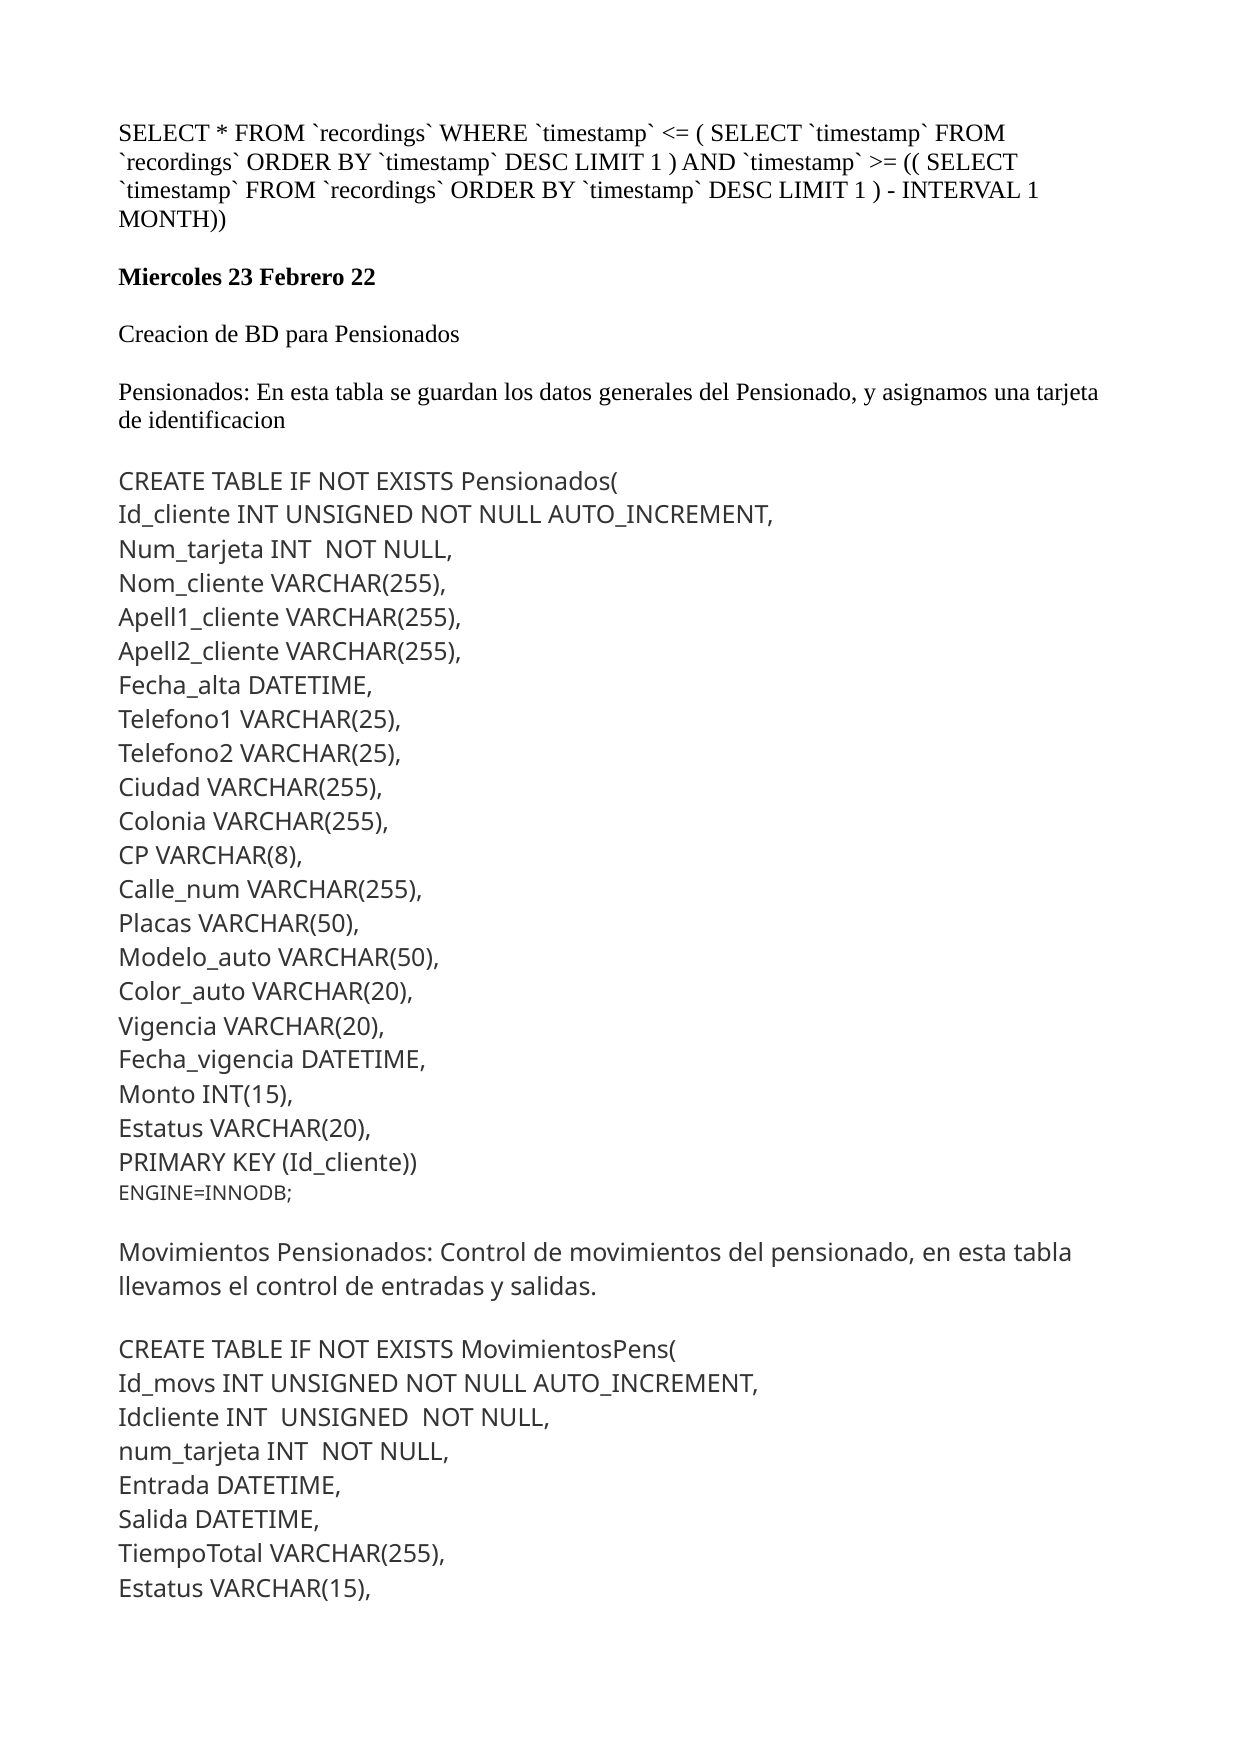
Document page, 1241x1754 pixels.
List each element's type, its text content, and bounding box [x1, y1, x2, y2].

text Num_tarjeta INT NOT NULL, [118, 531, 1122, 565]
text CREATE TABLE IF NOT EXISTS Pensionados( [118, 463, 1122, 497]
text Colonia VARCHAR(255), [118, 804, 1122, 838]
text Ciudad VARCHAR(255), [118, 770, 1122, 804]
text Color_auto VARCHAR(20), [118, 974, 1122, 1008]
text CREATE TABLE IF NOT EXISTS MovimientosPens( [118, 1332, 1122, 1366]
text Salida DATETIME, [118, 1502, 1122, 1536]
text Telefono1 VARCHAR(25), [118, 702, 1122, 736]
text num_tarjeta INT NOT NULL, [118, 1434, 1122, 1468]
text Estatus VARCHAR(15), [118, 1570, 1122, 1604]
text PRIMARY KEY (Id_cliente)) [118, 1144, 1122, 1178]
text TiempoTotal VARCHAR(255), [118, 1536, 1122, 1570]
text Entrada DATETIME, [118, 1468, 1122, 1502]
text Fecha_alta DATETIME, [118, 667, 1122, 702]
text Creacion de BD para Pensionados [118, 319, 1122, 348]
text Calle_num VARCHAR(255), [118, 872, 1122, 906]
text Apell1_cliente VARCHAR(255), [118, 599, 1122, 633]
text Nom_cliente VARCHAR(255), [118, 565, 1122, 599]
text Placas VARCHAR(50), [118, 906, 1122, 940]
text Fecha_vigencia DATETIME, [118, 1042, 1122, 1076]
text Apell2_cliente VARCHAR(255), [118, 633, 1122, 667]
text Movimientos Pensionados: Control de movimientos del pensionado, en esta tabla llevamos el control de entradas y salidas. [118, 1235, 1122, 1303]
text Miercoles 23 Febrero 22 [118, 262, 1122, 291]
text Id_movs INT UNSIGNED NOT NULL AUTO_INCREMENT, [118, 1366, 1122, 1400]
text ENGINE=INNODB; [118, 1178, 1122, 1206]
text CP VARCHAR(8), [118, 838, 1122, 872]
text Monto INT(15), [118, 1076, 1122, 1110]
text Telefono2 VARCHAR(25), [118, 736, 1122, 770]
text Id_cliente INT UNSIGNED NOT NULL AUTO_INCREMENT, [118, 497, 1122, 531]
text Modelo_auto VARCHAR(50), [118, 940, 1122, 974]
text Vigencia VARCHAR(20), [118, 1008, 1122, 1042]
text Idcliente INT UNSIGNED NOT NULL, [118, 1400, 1122, 1434]
text SELECT * FROM `recordings` WHERE `timestamp` <= ( SELECT `timestamp` FROM `recordings` ORDER BY `timestamp` DESC LIMIT 1 ) AND `timestamp` >= (( SELECT `timestamp` FROM `recordings` ORDER BY `timestamp` DESC LIMIT 1 ) - INTERVAL 1 MONTH)) [118, 118, 1122, 233]
text Estatus VARCHAR(20), [118, 1110, 1122, 1144]
text Pensionados: En esta tabla se guardan los datos generales del Pensionado, y asignamos una tarjeta de identificacion [118, 377, 1122, 434]
